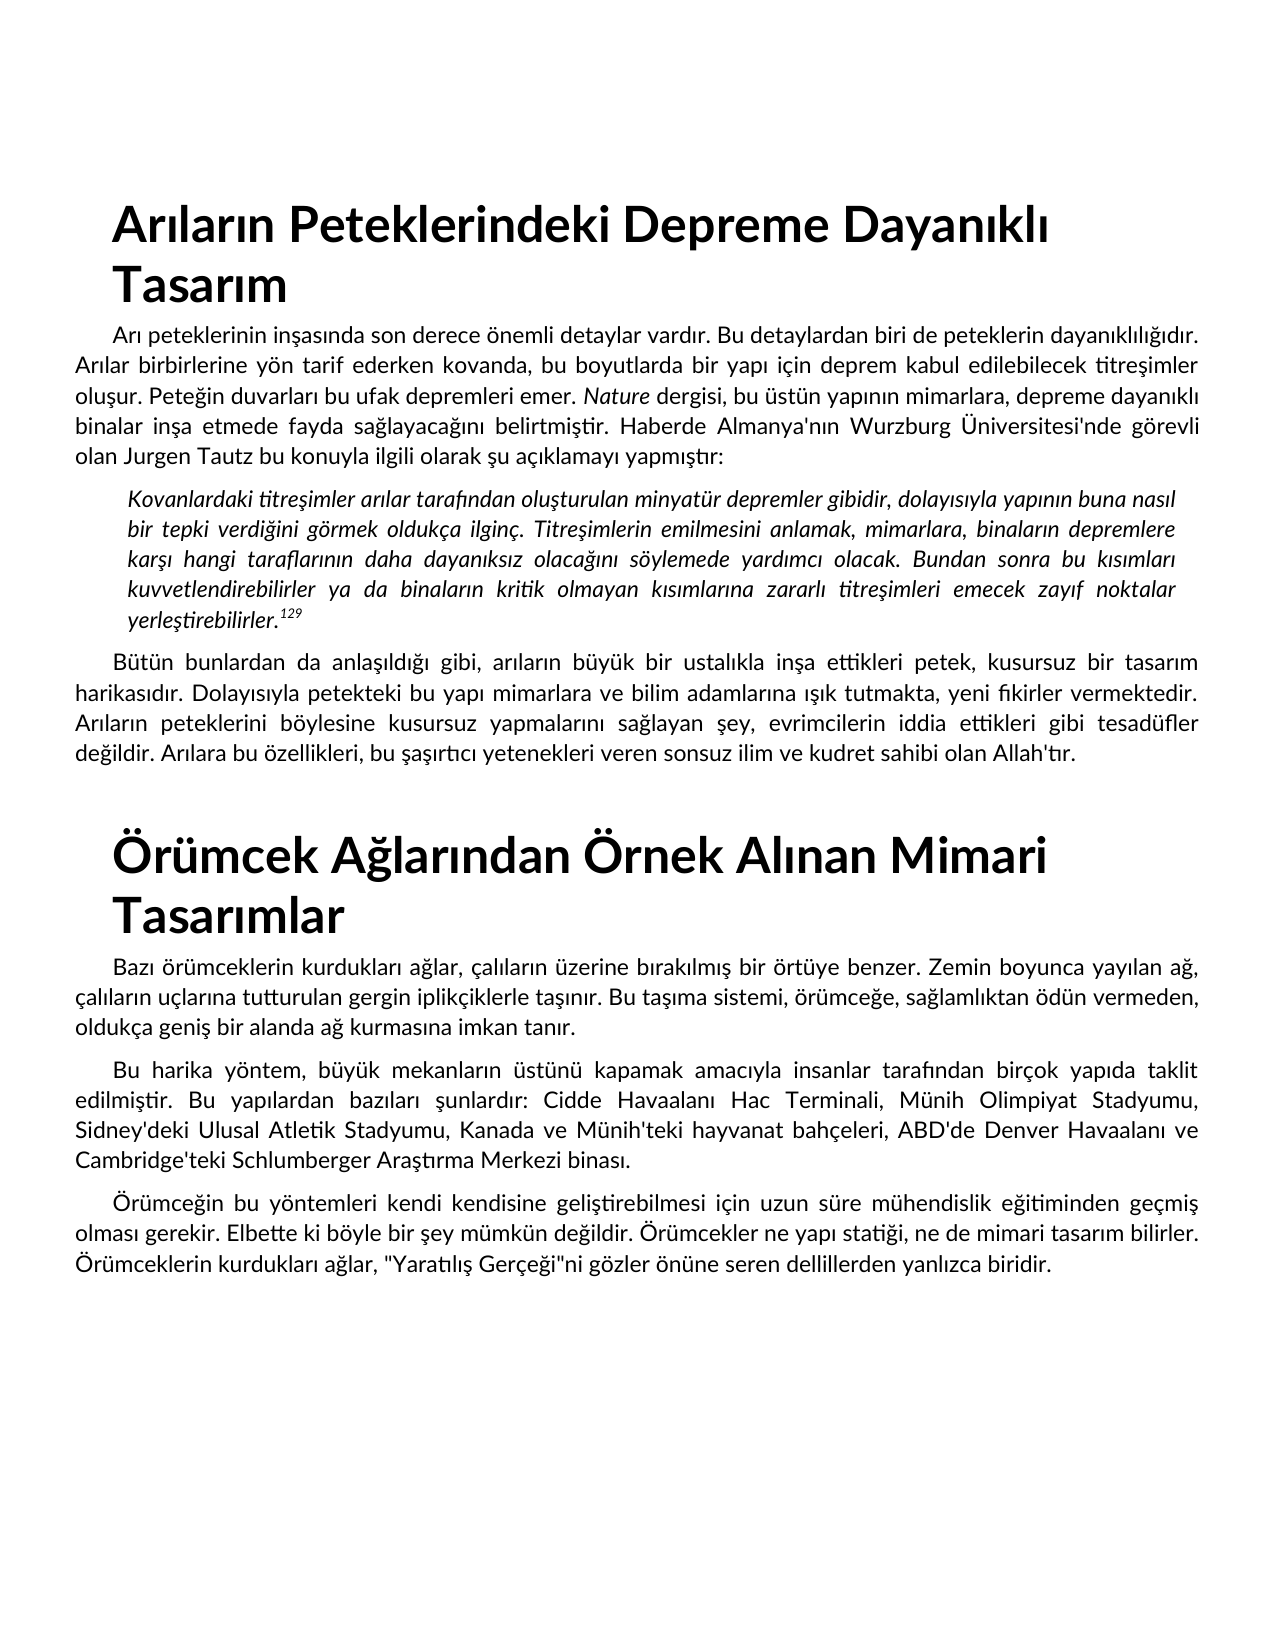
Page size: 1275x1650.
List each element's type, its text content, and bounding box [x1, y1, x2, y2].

subtitle Örümcek Ağlarından Örnek Alınan Mimari Tasarımlar [112, 824, 1200, 944]
text Bütün bunlardan da anlaşıldığı gibi, arıların büyük bir ustalıkla inşa ettikleri petek, kusursuz bir tasarım harikasıdır. Dolayısıyla petekteki bu yapı mimarlara ve bilim adamlarına ışık tutmakta, yeni fikirler vermektedir. Arıların peteklerini böylesine kusursuz yapmalarını sağlayan şey, evrimcilerin iddia ettikleri gibi tesadüfler değildir. Arılara bu özellikleri, bu şaşırtıcı yetenekleri veren sonsuz ilim ve kudret sahibi olan Allah'tır. [75, 648, 1200, 766]
text Bazı örümceklerin kurdukları ağlar, çalıların üzerine bırakılmış bir örtüye benzer. Zemin boyunca yayılan ağ, çalıların uçlarına tutturulan gergin iplikçiklerle taşınır. Bu taşıma sistemi, örümceğe, sağlamlıktan ödün vermeden, oldukça geniş bir alanda ağ kurmasına imkan tanır. [75, 952, 1200, 1040]
text Arı peteklerinin inşasında son derece önemli detaylar vardır. Bu detaylardan biri de peteklerin dayanıklılığıdır. Arılar birbirlerine yön tarif ederken kovanda, bu boyutlarda bir yapı için deprem kabul edilebilecek titreşimler oluşur. Peteğin duvarları bu ufak depremleri emer. Nature dergisi, bu üstün yapının mimarlara, depreme dayanıklı binalar inşa etmede fayda sağlayacağını belirtmiştir. Haberde Almanya'nın Wurzburg Üniversitesi'nde görevli olan Jurgen Tautz bu konuyla ilgili olarak şu açıklamayı yapmıştır: [75, 321, 1200, 469]
subtitle Arıların Peteklerindeki Depreme Dayanıklı Tasarım [112, 193, 1200, 313]
text Kovanlardaki titreşimler arılar tarafından oluşturulan minyatür depremler gibidir, dolayısıyla yapının buna nasıl bir tepki verdiğini görmek oldukça ilginç. Titreşimlerin emilmesini anlamak, mimarlara, binaların depremlere karşı hangi taraflarının daha dayanıksız olacağını söylemede yardımcı olacak. Bundan sonra bu kısımları kuvvetlendirebilirler ya da binaların kritik olmayan kısımlarına zararlı titreşimleri emecek zayıf noktalar yerleştirebilirler.129 [127, 484, 1177, 633]
text Bu harika yöntem, büyük mekanların üstünü kapamak amacıyla insanlar tarafından birçok yapıda taklit edilmiştir. Bu yapılardan bazıları şunlardır: Cidde Havaalanı Hac Terminali, Münih Olimpiyat Stadyumu, Sidney'deki Ulusal Atletik Stadyumu, Kanada ve Münih'teki hayvanat bahçeleri, ABD'de Denver Havaalanı ve Cambridge'teki Schlumberger Araştırma Merkezi binası. [75, 1056, 1200, 1174]
text Örümceğin bu yöntemleri kendi kendisine geliştirebilmesi için uzun süre mühendislik eğitiminden geçmiş olması gerekir. Elbette ki böyle bir şey mümkün değildir. Örümcekler ne yapı statiği, ne de mimari tasarım bilirler. Örümceklerin kurdukları ağlar, "Yaratılış Gerçeği"ni gözler önüne seren dellillerden yanlızca biridir. [75, 1189, 1200, 1277]
